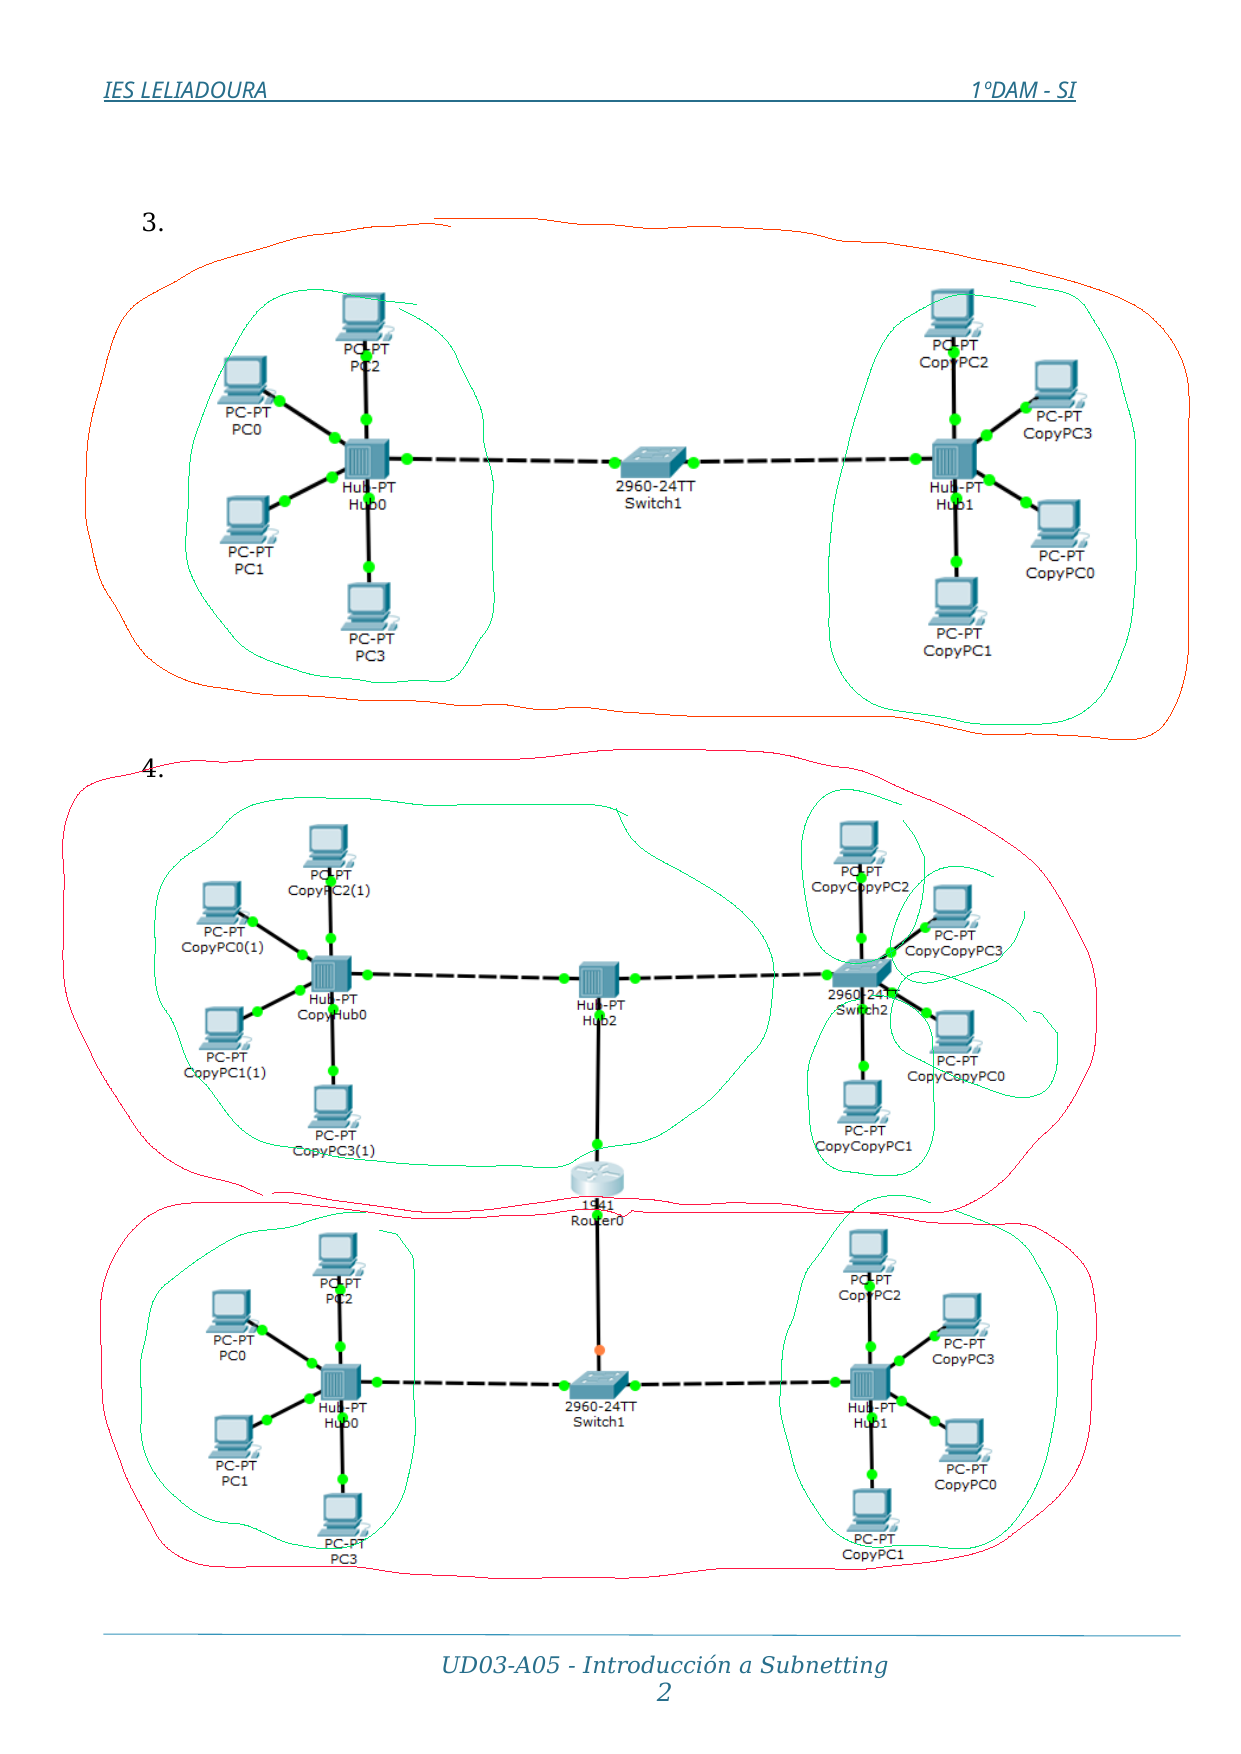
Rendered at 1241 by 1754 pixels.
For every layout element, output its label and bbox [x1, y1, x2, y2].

picture [103, 261, 1182, 680]
picture [0, 804, 1241, 1590]
